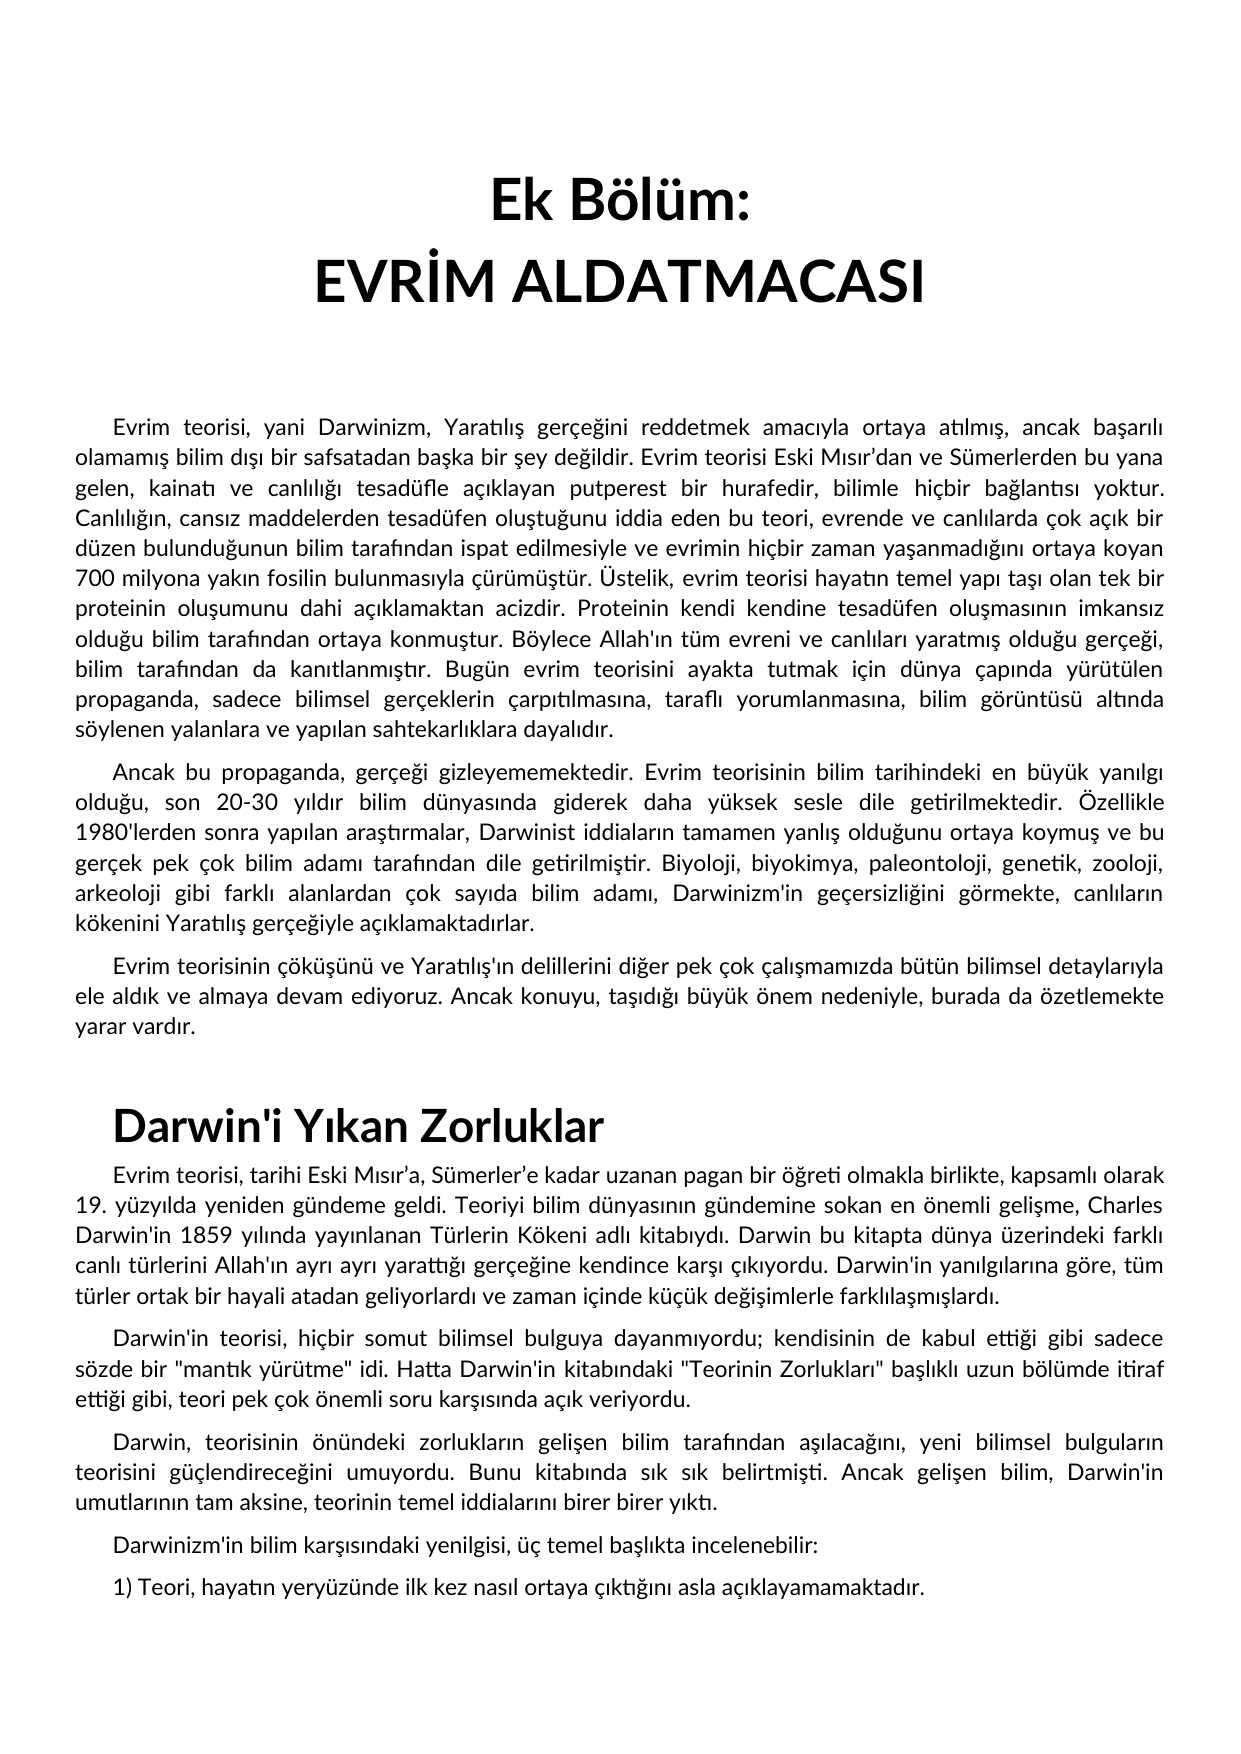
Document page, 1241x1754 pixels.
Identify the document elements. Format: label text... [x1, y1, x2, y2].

text Evrim teorisi, yani Darwinizm, Yaratılış gerçeğini reddetmek amacıyla ortaya atılmış, ancak başarılı olamamış bilim dışı bir safsatadan başka bir şey değildir. Evrim teorisi Eski Mısır’dan ve Sümerlerden bu yana gelen, kainatı ve canlılığı tesadüfle açıklayan putperest bir hurafedir, bilimle hiçbir bağlantısı yoktur. Canlılığın, cansız maddelerden tesadüfen oluştuğunu iddia eden bu teori, evrende ve canlılarda çok açık bir düzen bulunduğunun bilim tarafından ispat edilmesiyle ve evrimin hiçbir zaman yaşanmadığını ortaya koyan 700 milyona yakın fosilin bulunmasıyla çürümüştür. Üstelik, evrim teorisi hayatın temel yapı taşı olan tek bir proteinin oluşumunu dahi açıklamaktan acizdir. Proteinin kendi kendine tesadüfen oluşmasının imkansız olduğu bilim tarafından ortaya konmuştur. Böylece Allah'ın tüm evreni ve canlıları yaratmış olduğu gerçeği, bilim tarafından da kanıtlanmıştır. Bugün evrim teorisini ayakta tutmak için dünya çapında yürütülen propaganda, sadece bilimsel gerçeklerin çarpıtılmasına, taraflı yorumlanmasına, bilim görüntüsü altında söylenen yalanlara ve yapılan sahtekarlıklara dayalıdır. [75, 413, 1165, 742]
text Evrim teorisi, tarihi Eski Mısır’a, Sümerler’e kadar uzanan pagan bir öğreti olmakla birlikte, kapsamlı olarak 19. yüzyılda yeniden gündeme geldi. Teoriyi bilim dünyasının gündemine sokan en önemli gelişme, Charles Darwin'in 1859 yılında yayınlanan Türlerin Kökeni adlı kitabıydı. Darwin bu kitapta dünya üzerindeki farklı canlı türlerini Allah'ın ayrı ayrı yarattığı gerçeğine kendince karşı çıkıyordu. Darwin'in yanılgılarına göre, tüm türler ortak bir hayali atadan geliyorlardı ve zaman içinde küçük değişimlerle farklılaşmışlardı. [75, 1161, 1165, 1309]
text Darwin'in teorisi, hiçbir somut bilimsel bulguya dayanmıyordu; kendisinin de kabul ettiği gibi sadece sözde bir "mantık yürütme" idi. Hatta Darwin'in kitabındaki "Teorinin Zorlukları" başlıklı uzun bölümde itiraf ettiği gibi, teori pek çok önemli soru karşısında açık veriyordu. [75, 1324, 1165, 1412]
subtitle EVRİM ALDATMACASI [75, 245, 1165, 315]
text Darwin, teorisinin önündeki zorlukların gelişen bilim tarafından aşılacağını, yeni bilimsel bulguların teorisini güçlendireceğini umuyordu. Bunu kitabında sık sık belirtmişti. Ancak gelişen bilim, Darwin'in umutlarının tam aksine, teorinin temel iddialarını birer birer yıktı. [75, 1427, 1165, 1515]
text Evrim teorisinin çöküşünü ve Yaratılış'ın delillerini diğer pek çok çalışmamızda bütün bilimsel detaylarıyla ele aldık ve almaya devam ediyoruz. Ancak konuyu, taşıdığı büyük önem nedeniyle, burada da özetlemekte yarar vardır. [75, 951, 1165, 1039]
text 1) Teori, hayatın yeryüzünde ilk kez nasıl ortaya çıktığını asla açıklayamamaktadır. [75, 1573, 1165, 1601]
subtitle Darwin'i Yıkan Zorluklar [112, 1097, 1165, 1152]
subtitle Ek Bölüm: [75, 162, 1165, 232]
text Darwinizm'in bilim karşısındaki yenilgisi, üç temel başlıkta incelenebilir: [75, 1530, 1165, 1558]
text Ancak bu propaganda, gerçeği gizleyememektedir. Evrim teorisinin bilim tarihindeki en büyük yanılgı olduğu, son 20-30 yıldır bilim dünyasında giderek daha yüksek sesle dile getirilmektedir. Özellikle 1980'lerden sonra yapılan araştırmalar, Darwinist iddiaların tamamen yanlış olduğunu ortaya koymuş ve bu gerçek pek çok bilim adamı tarafından dile getirilmiştir. Biyoloji, biyokimya, paleontoloji, genetik, zooloji, arkeoloji gibi farklı alanlardan çok sayıda bilim adamı, Darwinizm'in geçersizliğini görmekte, canlıların kökenini Yaratılış gerçeğiyle açıklamaktadırlar. [75, 758, 1165, 936]
